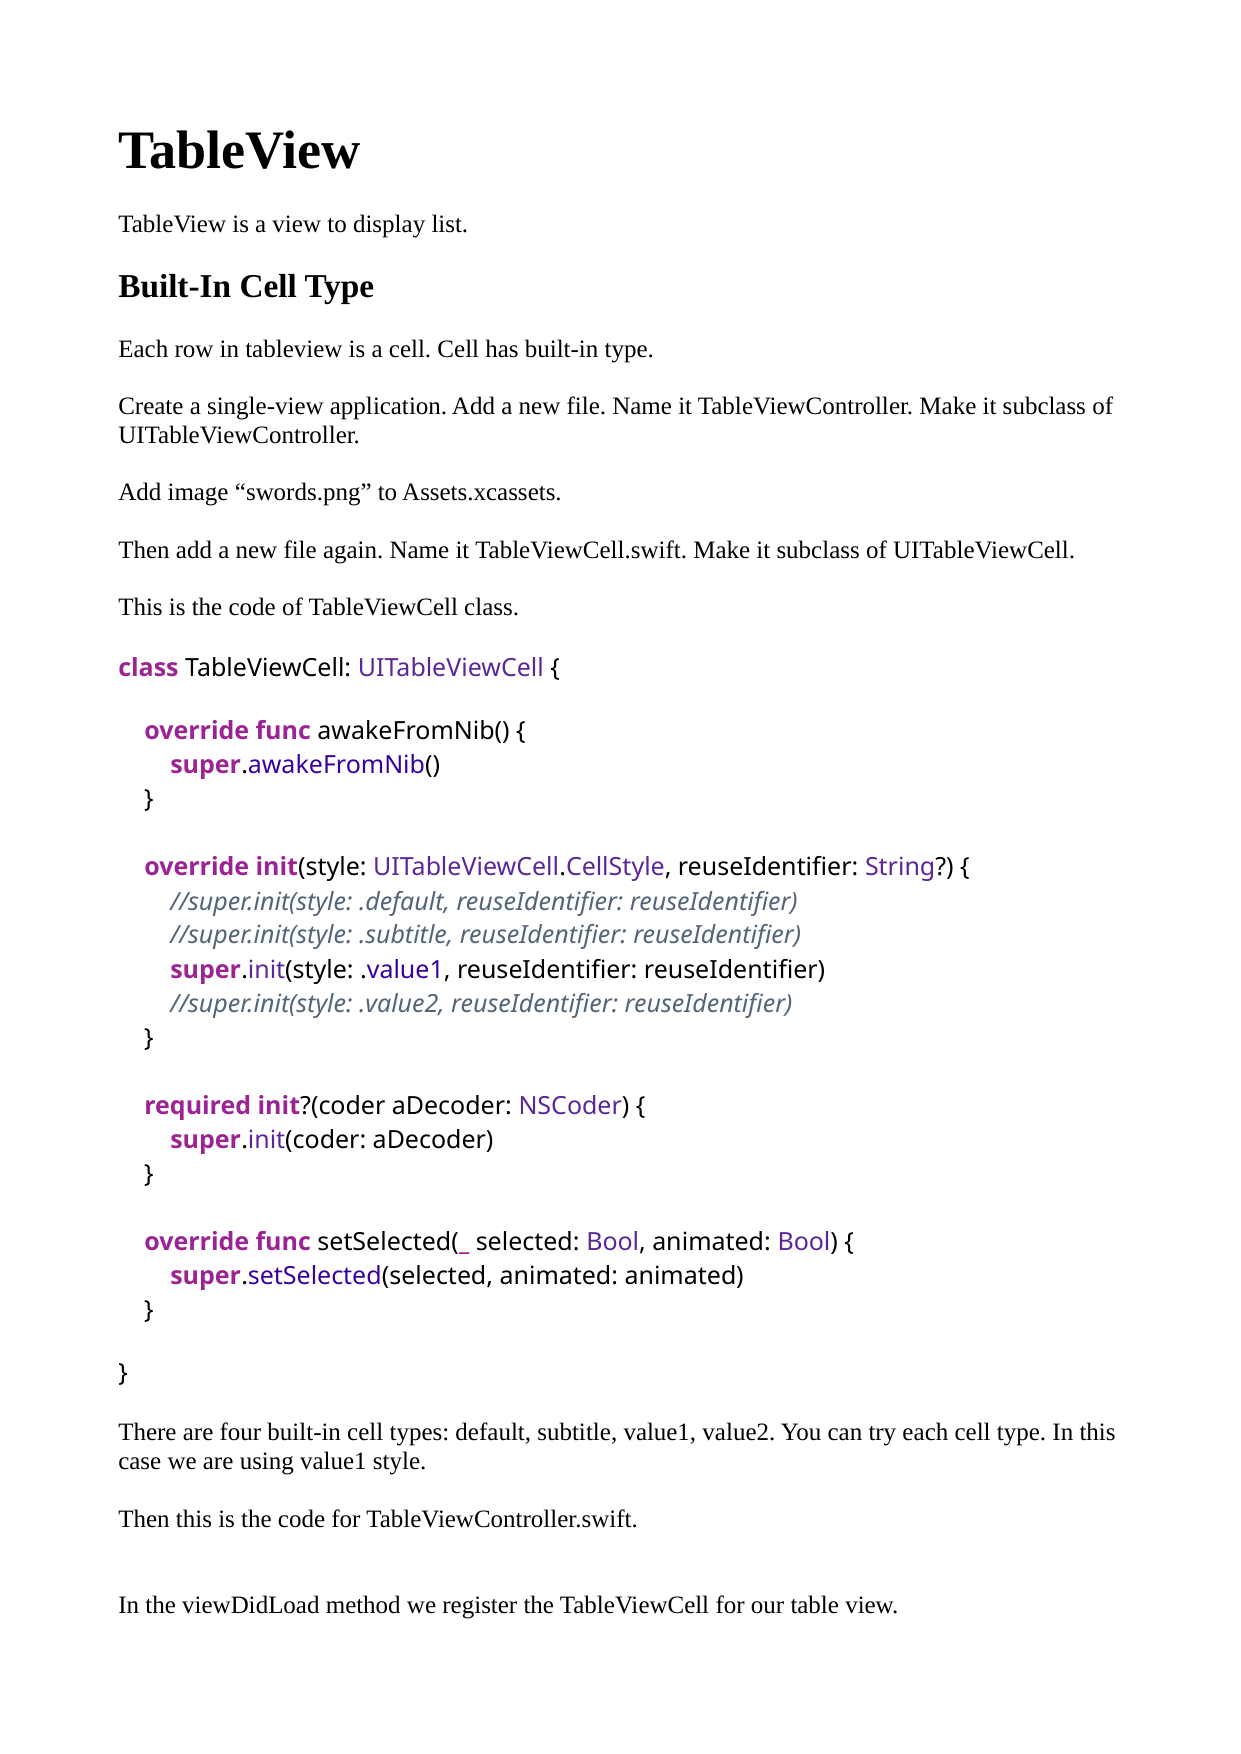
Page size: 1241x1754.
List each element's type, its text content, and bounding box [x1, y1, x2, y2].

text super.setSelected(selected, animated: animated) [118, 1258, 1122, 1292]
text Built-In Cell Type [118, 267, 1122, 305]
text } [118, 1019, 1122, 1053]
text override func setSelected(_ selected: Bool, animated: Bool) { [118, 1224, 1122, 1258]
text super.awakeFromNib() [118, 747, 1122, 781]
text class TableViewCell: UITableViewCell { [118, 650, 1122, 684]
text TableView [118, 118, 1122, 180]
text } [118, 1156, 1122, 1190]
text There are four built-in cell types: default, subtitle, value1, value2. You can try each cell type. In this case we are using value1 style. [118, 1417, 1122, 1475]
text In the viewDidLoad method we register the TableViewCell for our table view. [118, 1590, 1122, 1619]
text } [118, 1355, 1122, 1389]
text Each row in tableview is a cell. Cell has built-in type. [118, 334, 1122, 362]
text } [118, 781, 1122, 815]
text Add image “swords.png” to Assets.xcassets. [118, 477, 1122, 506]
text Create a single-view application. Add a new file. Name it TableViewController. Make it subclass of UITableViewController. [118, 391, 1122, 449]
text super.init(coder: aDecoder) [118, 1122, 1122, 1156]
text TableView is a view to display list. [118, 209, 1122, 238]
text //super.init(style: .default, reuseIdentifier: reuseIdentifier) [118, 883, 1122, 917]
text } [118, 1292, 1122, 1326]
text This is the code of TableViewCell class. [118, 592, 1122, 621]
text Then add a new file again. Name it TableViewCell.swift. Make it subclass of UITableViewCell. [118, 535, 1122, 564]
text override init(style: UITableViewCell.CellStyle, reuseIdentifier: String?) { [118, 849, 1122, 883]
text super.init(style: .value1, reuseIdentifier: reuseIdentifier) [118, 951, 1122, 985]
text Then this is the code for TableViewController.swift. [118, 1504, 1122, 1532]
text required init?(coder aDecoder: NSCoder) { [118, 1087, 1122, 1122]
text //super.init(style: .value2, reuseIdentifier: reuseIdentifier) [118, 985, 1122, 1019]
text //super.init(style: .subtitle, reuseIdentifier: reuseIdentifier) [118, 917, 1122, 951]
text override func awakeFromNib() { [118, 713, 1122, 747]
